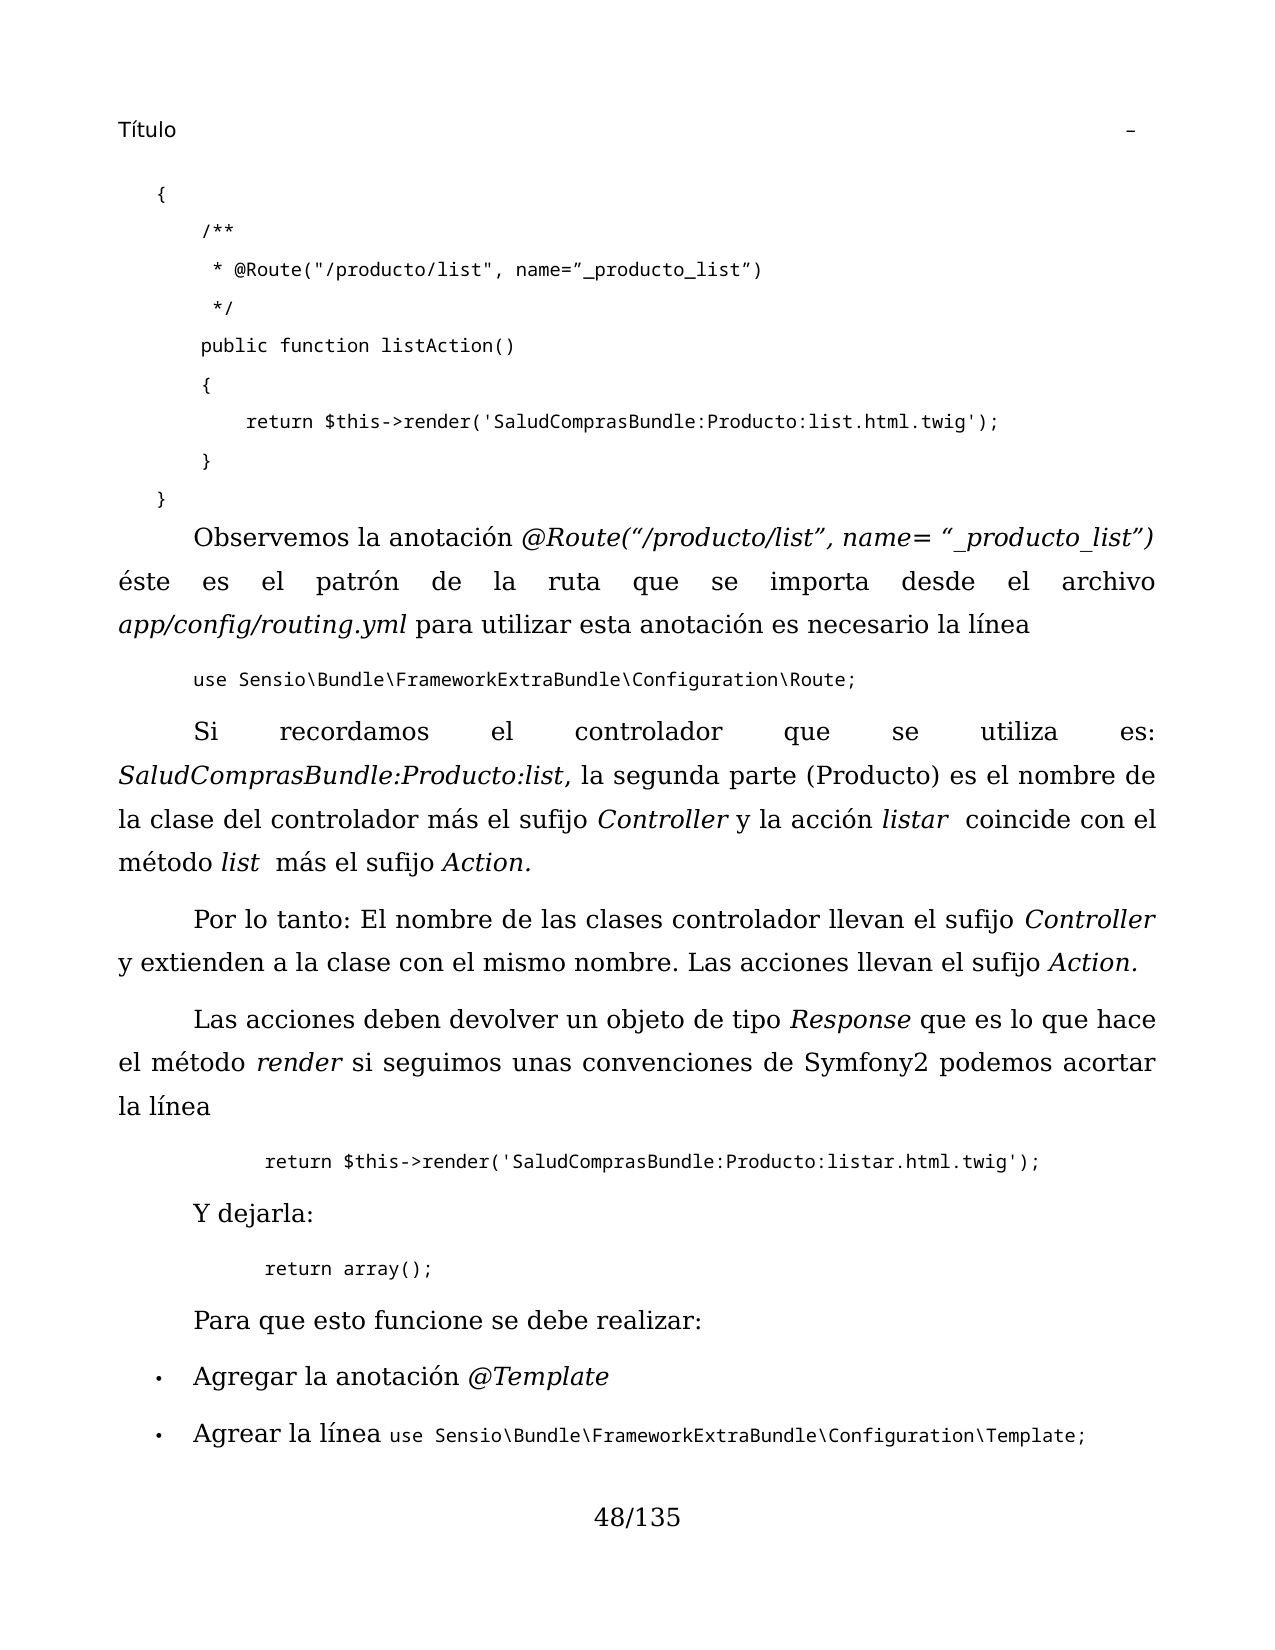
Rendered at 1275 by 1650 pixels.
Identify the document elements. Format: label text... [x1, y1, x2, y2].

text return $this->render('SaludComprasBundle:Producto:list.html.twig'); [118, 409, 1157, 434]
text { [118, 371, 1157, 396]
text * @Route("/producto/list", name=”_producto_list”) [118, 257, 1157, 282]
text { [118, 181, 1157, 206]
list Agrear la línea use Sensio\Bundle\FrameworkExtraBundle\Configuration\Template; [156, 1419, 1157, 1448]
text return array(); [118, 1256, 1157, 1281]
text Y dejarla: [118, 1199, 1157, 1228]
text Si recordamos el controlador que se utiliza es: SaludComprasBundle:Producto:list, la segunda parte (Producto) es el nombre de la clase del controlador más el sufijo Controller y la acción listar coincide con el método list más el sufijo Action. [118, 717, 1157, 878]
text /** [118, 219, 1157, 244]
text Las acciones deben devolver un objeto de tipo Response que es lo que hace el método render si seguimos unas convenciones de Symfony2 podemos acortar la línea [118, 1005, 1157, 1122]
text use Sensio\Bundle\FrameworkExtraBundle\Configuration\Route; [118, 667, 1157, 692]
text } [118, 447, 1157, 472]
list Agregar la anotación @Template [156, 1363, 1157, 1392]
text Por lo tanto: El nombre de las clases controlador llevan el sufijo Controller y extienden a la clase con el mismo nombre. Las acciones llevan el sufijo Action. [118, 905, 1157, 978]
text public function listAction() [118, 333, 1157, 358]
text Observemos la anotación @Route(“/producto/list”, name= “_producto_list”) éste es el patrón de la ruta que se importa desde el archivo app/config/routing.yml para utilizar esta anotación es necesario la línea [118, 523, 1157, 639]
text Para que esto funcione se debe realizar: [118, 1306, 1157, 1336]
text */ [118, 295, 1157, 320]
text } [118, 485, 1157, 510]
text return $this->render('SaludComprasBundle:Producto:listar.html.twig'); [118, 1149, 1157, 1174]
